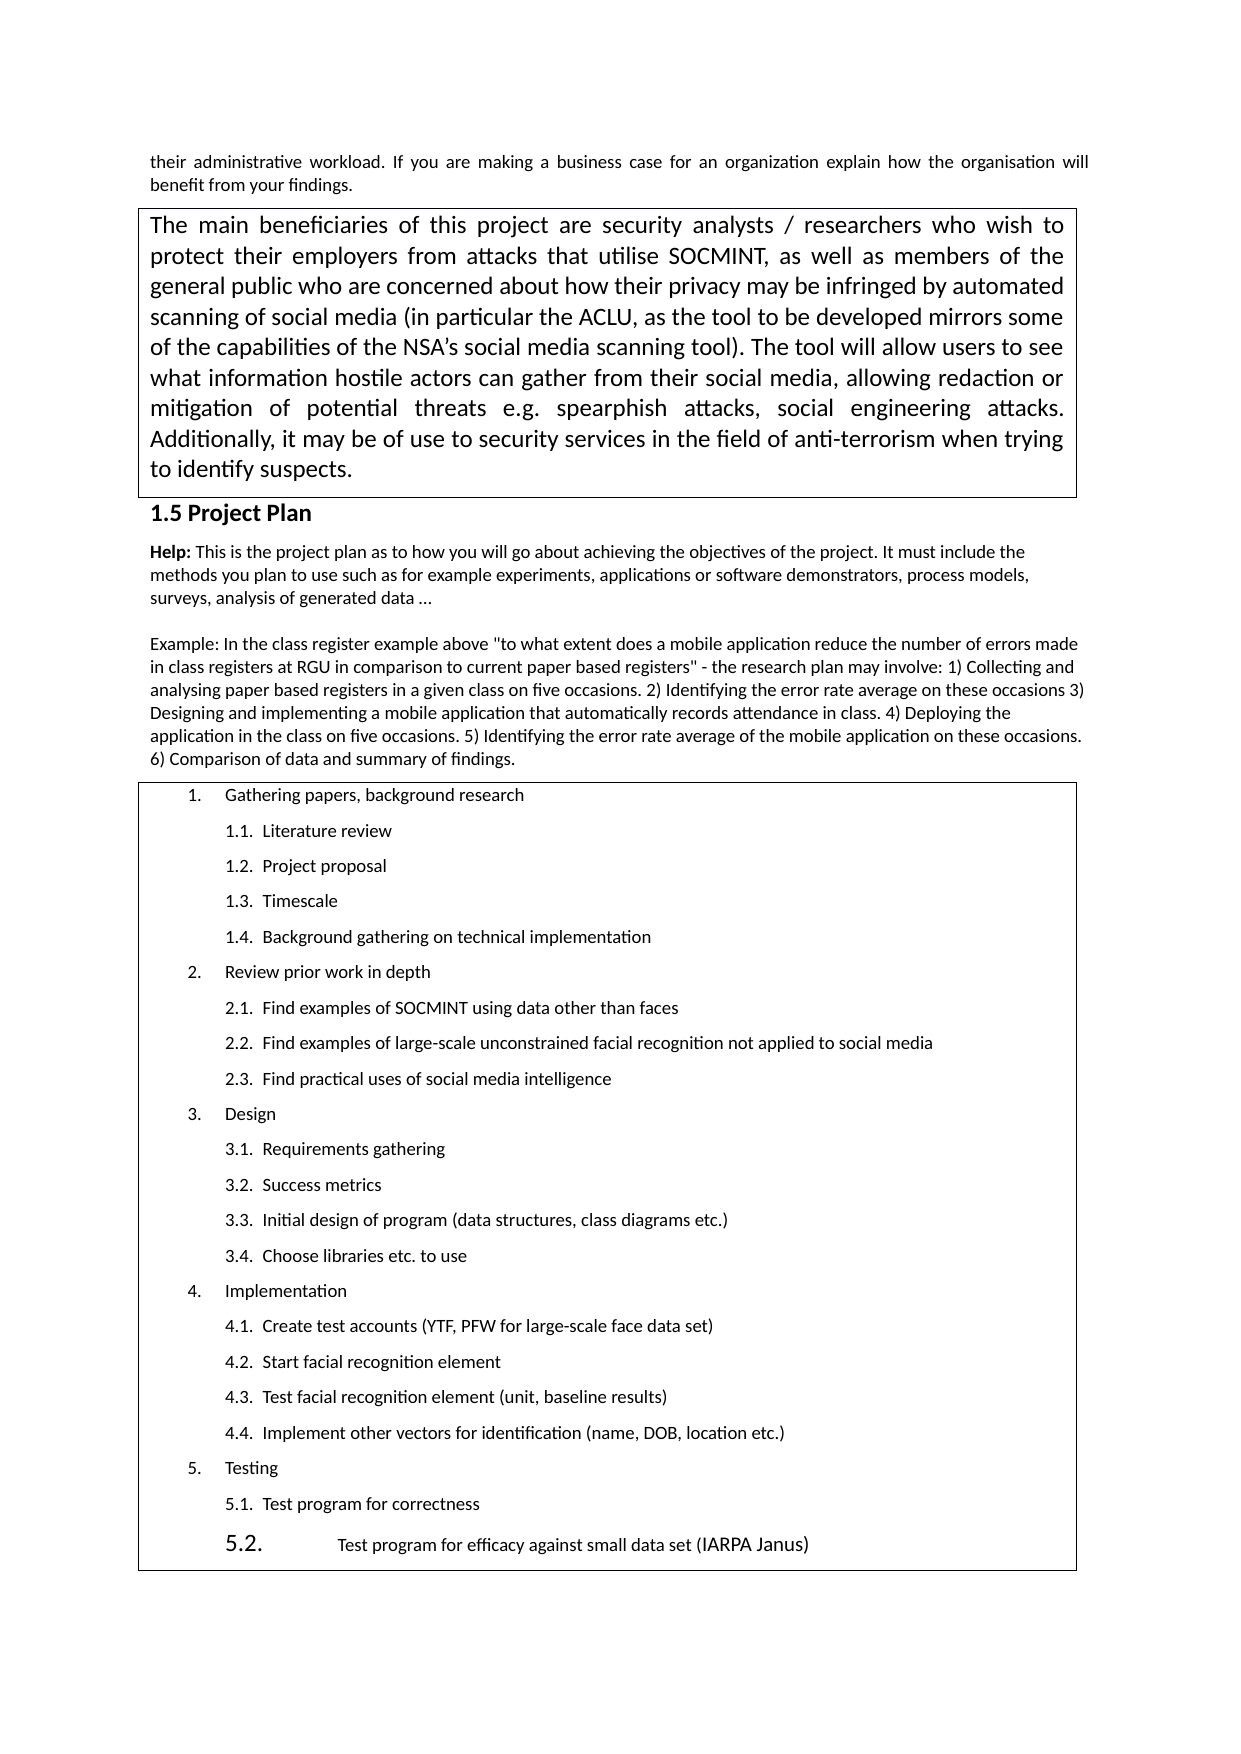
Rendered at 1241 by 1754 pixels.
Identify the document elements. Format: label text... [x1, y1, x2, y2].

table_header The main beneficiaries of this project are security analysts / researchers who wish to protect their employers from attacks that utilise SOCMINT, as well as members of the general public who are concerned about how their privacy may be infringed by automated scanning of social media (in particular the ACLU, as the tool to be developed mirrors some of the capabilities of the NSA’s social media scanning tool). The tool will allow users to see what information hostile actors can gather from their social media, allowing redaction or mitigation of potential threats e.g. spearphish attacks, social engineering attacks. Additionally, it may be of use to security services in the field of anti-terrorism when trying to identify suspects. [139, 209, 1076, 497]
text Help: This is the project plan as to how you will go about achieving the objectives of the project. It must include the methods you plan to use such as for example experiments, applications or software demonstrators, process models, surveys, analysis of generated data … Example: In the class register example above "to what extent does a mobile application reduce the number of errors made in class registers at RGU in comparison to current paper based registers" - the research plan may involve: 1) Collecting and analysing paper based registers in a given class on five occasions. 2) Identifying the error rate average on these occasions 3) Designing and implementing a mobile application that automatically records attendance in class. 4) Deploying the application in the class on five occasions. 5) Identifying the error rate average of the mobile application on these occasions. 6) Comparison of data and summary of findings. [150, 541, 1090, 770]
text their administrative workload. If you are making a business case for an organization explain how the organisation will benefit from your findings. [150, 150, 1090, 196]
text 1.5 Project Plan [150, 498, 1090, 528]
table_header Gathering papers, background research Literature review Project proposal Timescale Background gathering on technical implementation Review prior work in depth Find examples of SOCMINT using data other than faces Find examples of large-scale unconstrained facial recognition not applied to social media Find practical uses of social media intelligence Design Requirements gathering Success metrics Initial design of program (data structures, class diagrams etc.) Choose libraries etc. to use Implementation Create test accounts (YTF, PFW for large-scale face data set) Start facial recognition element Test facial recognition element (unit, baseline results) Implement other vectors for identification (name, DOB, location etc.) Testing Test program for correctness Test program for efficacy against small data set (IARPA Janus) Test program for efficacy against real-world or close simulated data set Report Record results of testing Full literature review Changes made to initial plan Efficacy of program Presentation Visualise results Condense subject matter Create presentation [139, 783, 1076, 1570]
